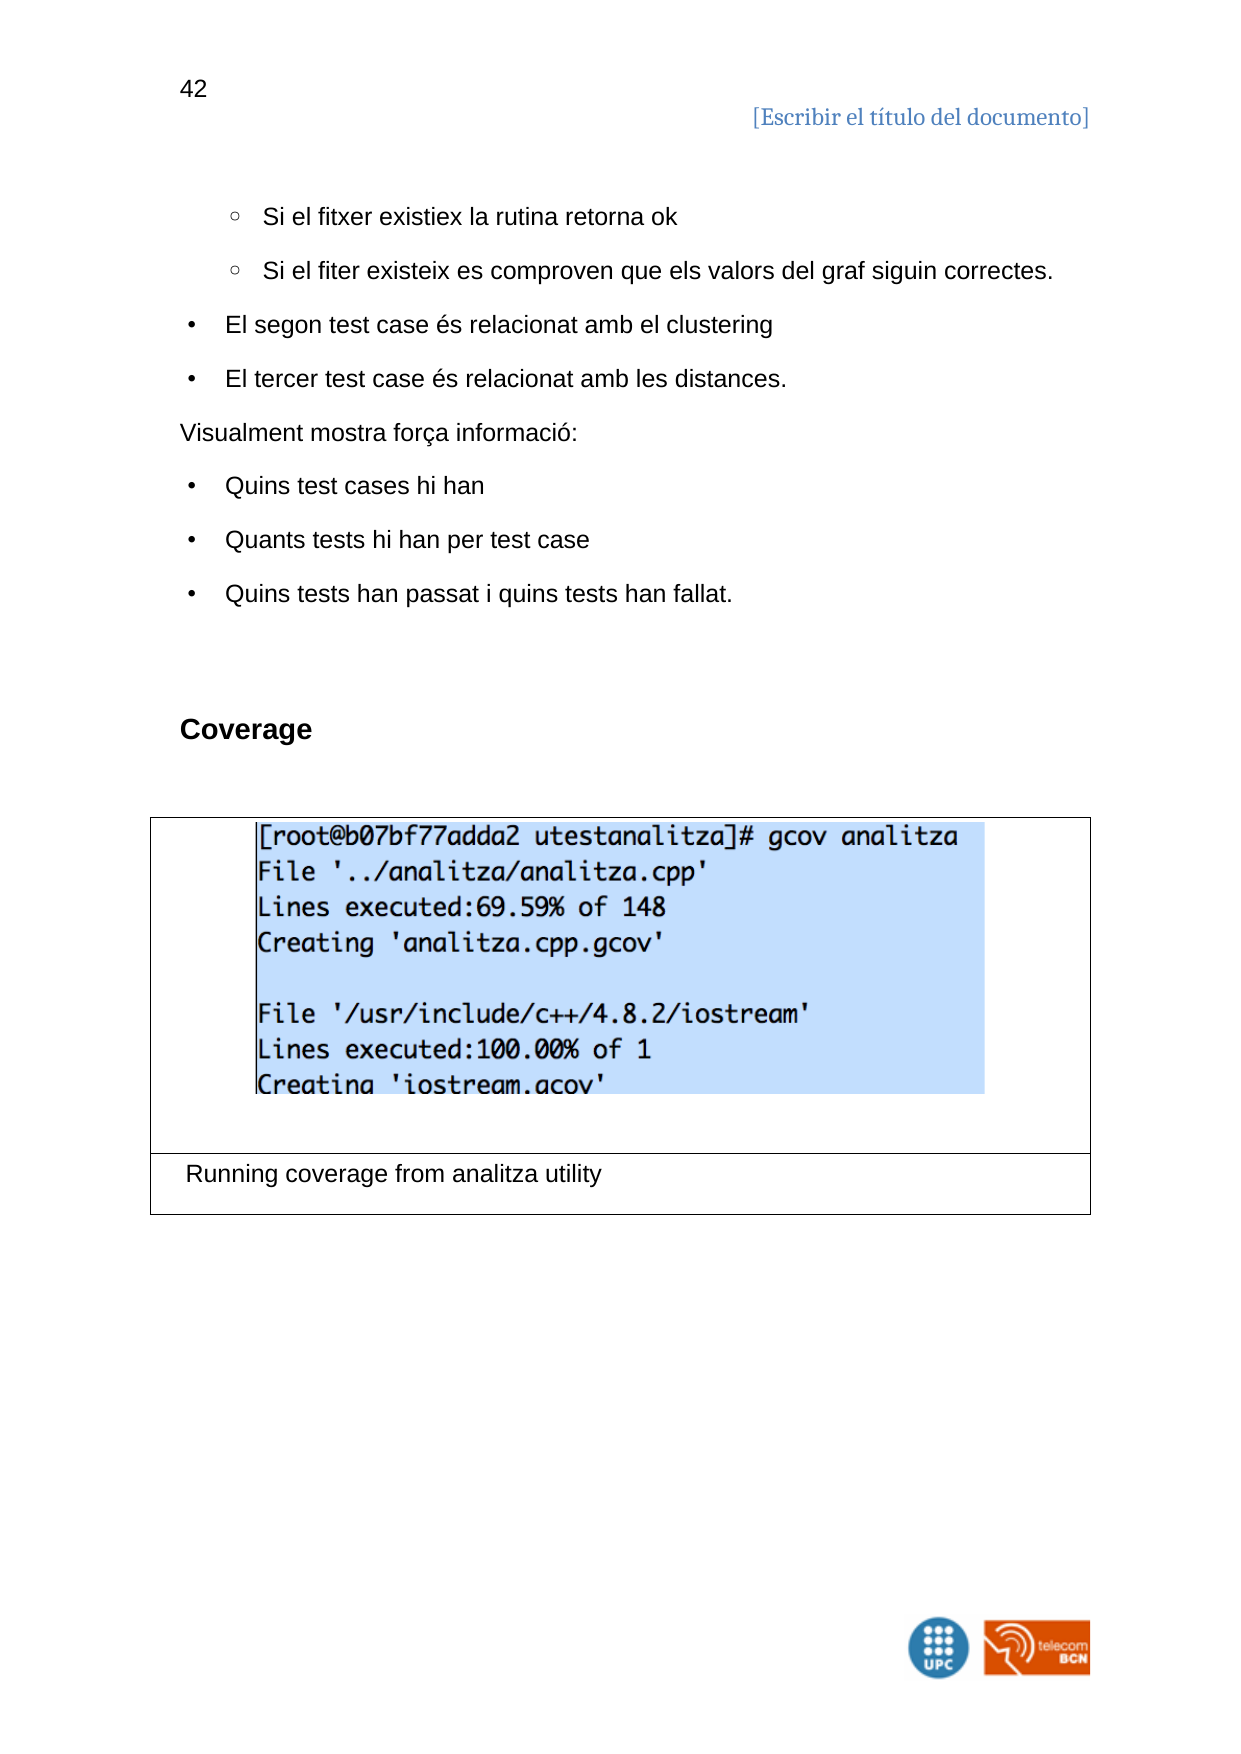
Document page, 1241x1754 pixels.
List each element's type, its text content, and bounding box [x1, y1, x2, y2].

table_header [151, 818, 1090, 1153]
picture [255, 822, 985, 1094]
list Quins tests han passat i quins tests han fallat. [187, 579, 1090, 608]
subtitle Coverage [150, 712, 1090, 746]
list Quins test cases hi han [187, 471, 1090, 500]
list El segon test case és relacionat amb el clustering [187, 309, 1090, 338]
list Quants tests hi han per test case [187, 525, 1090, 554]
list Si el fiter existeix es comproven que els valors del graf siguin correctes. [225, 256, 1090, 284]
table_cell Running coverage from analitza utility [151, 1154, 1090, 1214]
picture [904, 1614, 1091, 1681]
list Si el fitxer existiex la rutina retorna ok [225, 202, 1090, 231]
list El tercer test case és relacionat amb les distances. [187, 363, 1090, 392]
text Visualment mostra força informació: [150, 417, 1090, 446]
